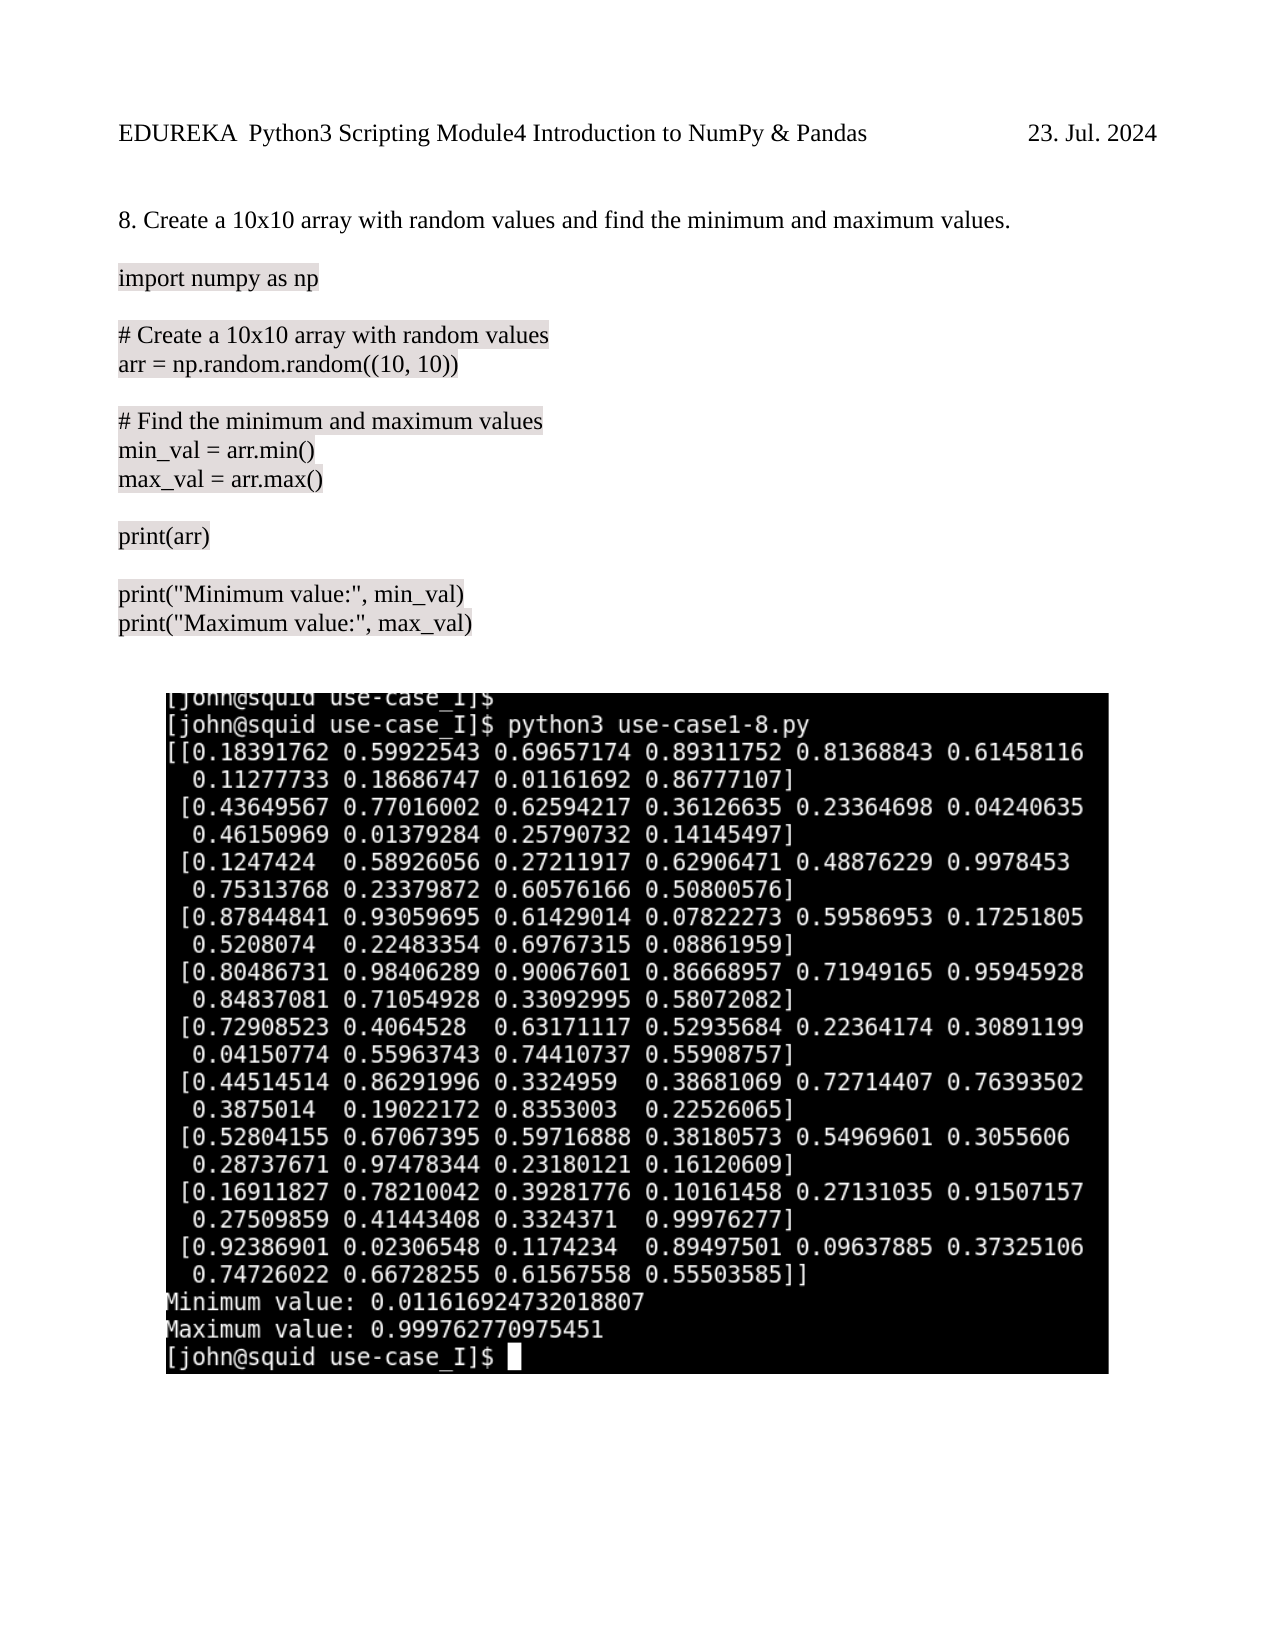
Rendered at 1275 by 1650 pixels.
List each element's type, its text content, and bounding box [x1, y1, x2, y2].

text min_val = arr.min() [118, 435, 1157, 464]
text # Find the minimum and maximum values [118, 406, 1157, 435]
text print(arr) [118, 521, 1157, 550]
text import numpy as np [118, 263, 1157, 291]
text 8. Create a 10x10 array with random values and find the minimum and maximum values. [118, 205, 1157, 234]
text arr = np.random.random((10, 10)) [118, 349, 1157, 378]
text print("Maximum value:", max_val) [118, 608, 1157, 636]
text # Create a 10x10 array with random values [118, 320, 1157, 349]
picture [166, 693, 1109, 1374]
text max_val = arr.max() [118, 464, 1157, 493]
text print("Minimum value:", min_val) [118, 579, 1157, 608]
